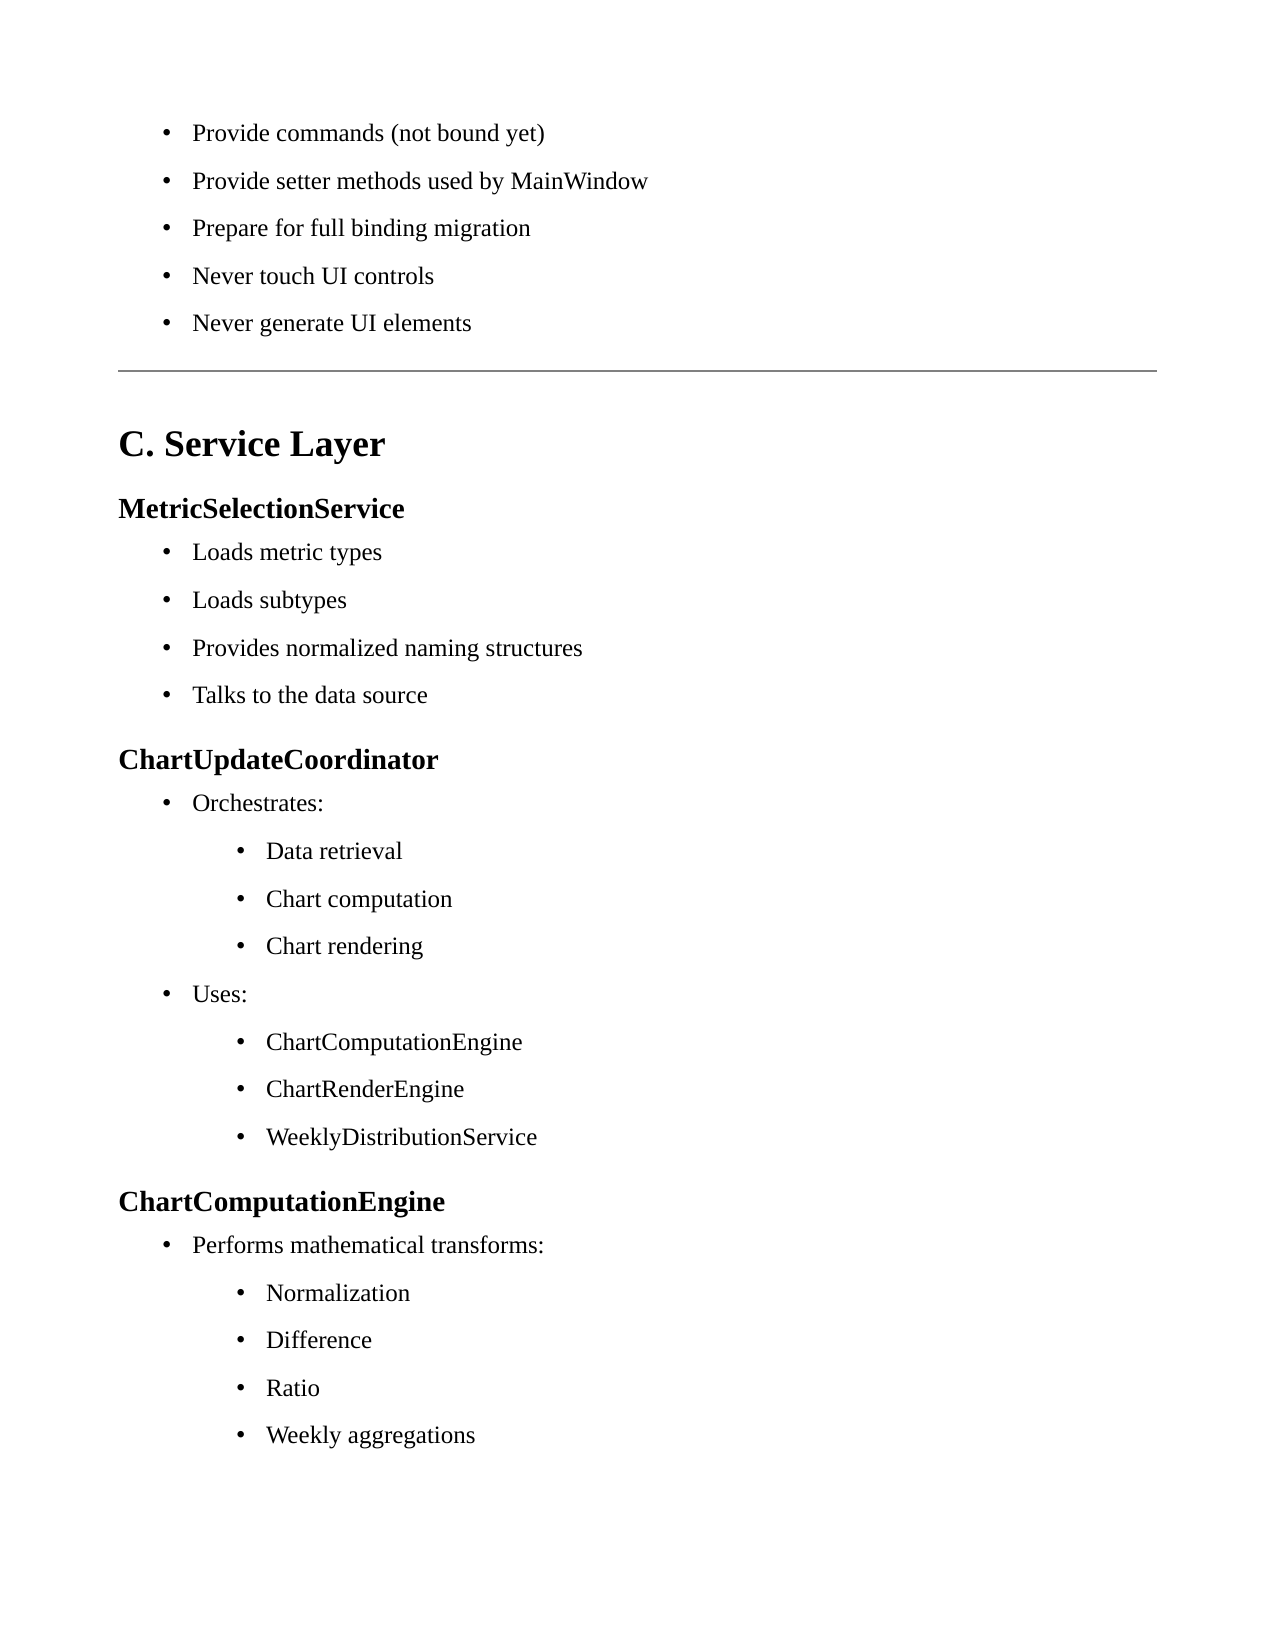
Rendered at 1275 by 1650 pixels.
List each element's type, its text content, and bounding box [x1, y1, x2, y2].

list Talks to the data source [162, 680, 1157, 709]
subtitle ChartUpdateCoordinator [118, 742, 1157, 776]
list ChartRenderEngine [236, 1074, 1157, 1103]
list Chart computation [236, 884, 1157, 912]
list Never generate UI elements [162, 308, 1157, 337]
list Never touch UI controls [162, 261, 1157, 290]
list Chart rendering [236, 931, 1157, 960]
list Orchestrates: [162, 788, 1157, 817]
list Difference [236, 1325, 1157, 1354]
list Data retrieval [236, 836, 1157, 865]
list Loads subtypes [162, 585, 1157, 614]
list Provide commands (not bound yet) [162, 118, 1157, 147]
list Prepare for full binding migration [162, 213, 1157, 242]
subtitle MetricSelectionService [118, 491, 1157, 525]
list Normalization [236, 1278, 1157, 1306]
list WeeklyDistributionService [236, 1122, 1157, 1151]
subtitle C. Service Layer [118, 421, 1157, 464]
list ChartComputationEngine [236, 1027, 1157, 1055]
subtitle ChartComputationEngine [118, 1184, 1157, 1217]
list Provides normalized naming structures [162, 633, 1157, 661]
list Ratio [236, 1373, 1157, 1402]
list Loads metric types [162, 537, 1157, 566]
list Provide setter methods used by MainWindow [162, 166, 1157, 194]
list Uses: [162, 979, 1157, 1008]
list Weekly aggregations [236, 1420, 1157, 1449]
list Performs mathematical transforms: [162, 1230, 1157, 1259]
